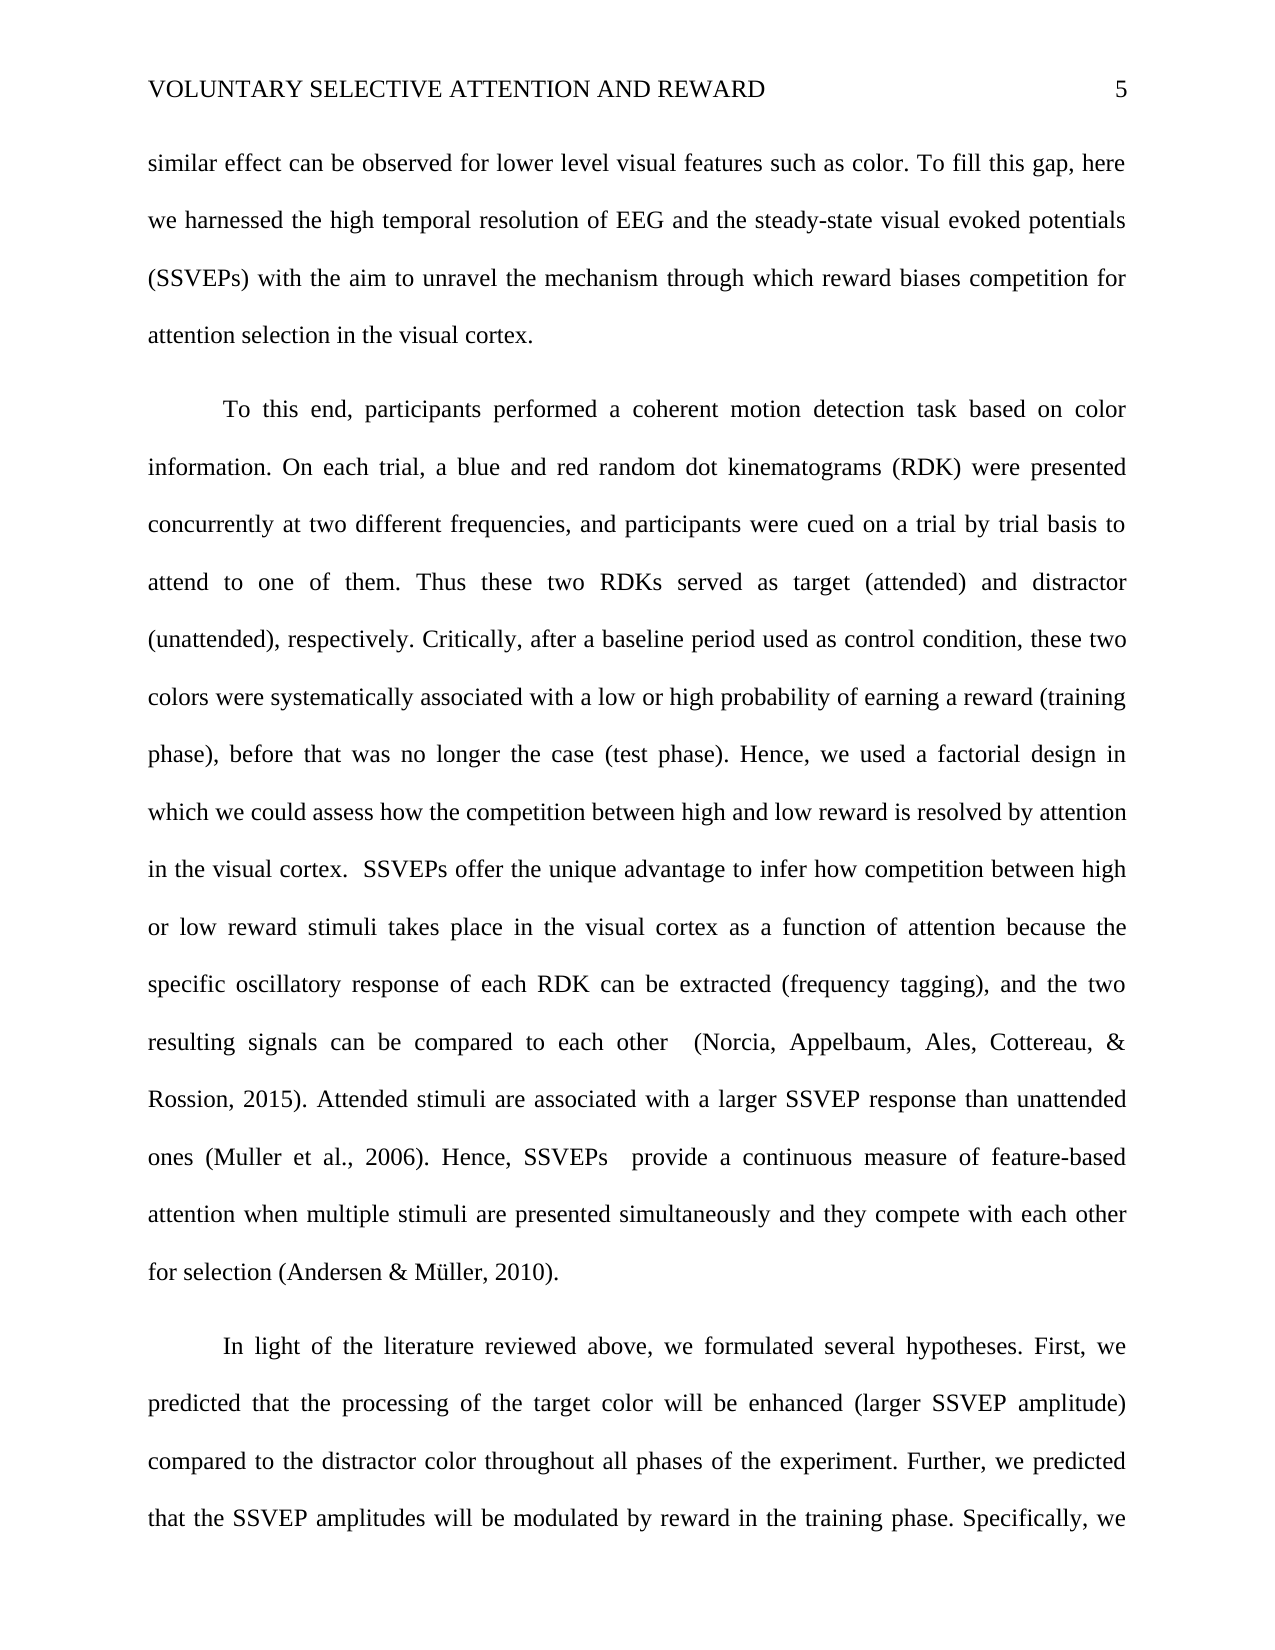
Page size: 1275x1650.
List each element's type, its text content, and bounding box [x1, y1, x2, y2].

text In light of the literature reviewed above, we formulated several hypotheses. First, we predicted that the processing of the target color will be enhanced (larger SSVEP amplitude) compared to the distractor color throughout all phases of the experiment. Further, we predicted that the SSVEP amplitudes will be modulated by reward in the training phase. Specifically, we [148, 1331, 1127, 1532]
text similar effect can be observed for lower level visual features such as color. To fill this gap, here we harnessed the high temporal resolution of EEG and the steady-state visual evoked potentials (SSVEPs) with the aim to unravel the mechanism through which reward biases competition for attention selection in the visual cortex. [148, 148, 1127, 349]
text To this end, participants performed a coherent motion detection task based on color information. On each trial, a blue and red random dot kinematograms (RDK) were presented concurrently at two different frequencies, and participants were cued on a trial by trial basis to attend to one of them. Thus these two RDKs served as target (attended) and distractor (unattended), respectively. Critically, after a baseline period used as control condition, these two colors were systematically associated with a low or high probability of earning a reward (training phase), before that was no longer the case (test phase). Hence, we used a factorial design in which we could assess how the competition between high and low reward is resolved by attention in the visual cortex. SSVEPs offer the unique advantage to infer how competition between high or low reward stimuli takes place in the visual cortex as a function of attention because the specific oscillatory response of each RDK can be extracted (frequency tagging), and the two resulting signals can be compared to each other (Norcia, Appelbaum, Ales, Cottereau, & Rossion, 2015). Attended stimuli are associated with a larger SSVEP response than unattended ones (Muller et al., 2006). Hence, SSVEPs provide a continuous measure of feature-based attention when multiple stimuli are presented simultaneously and they compete with each other for selection (Andersen & Müller, 2010). [148, 394, 1127, 1286]
